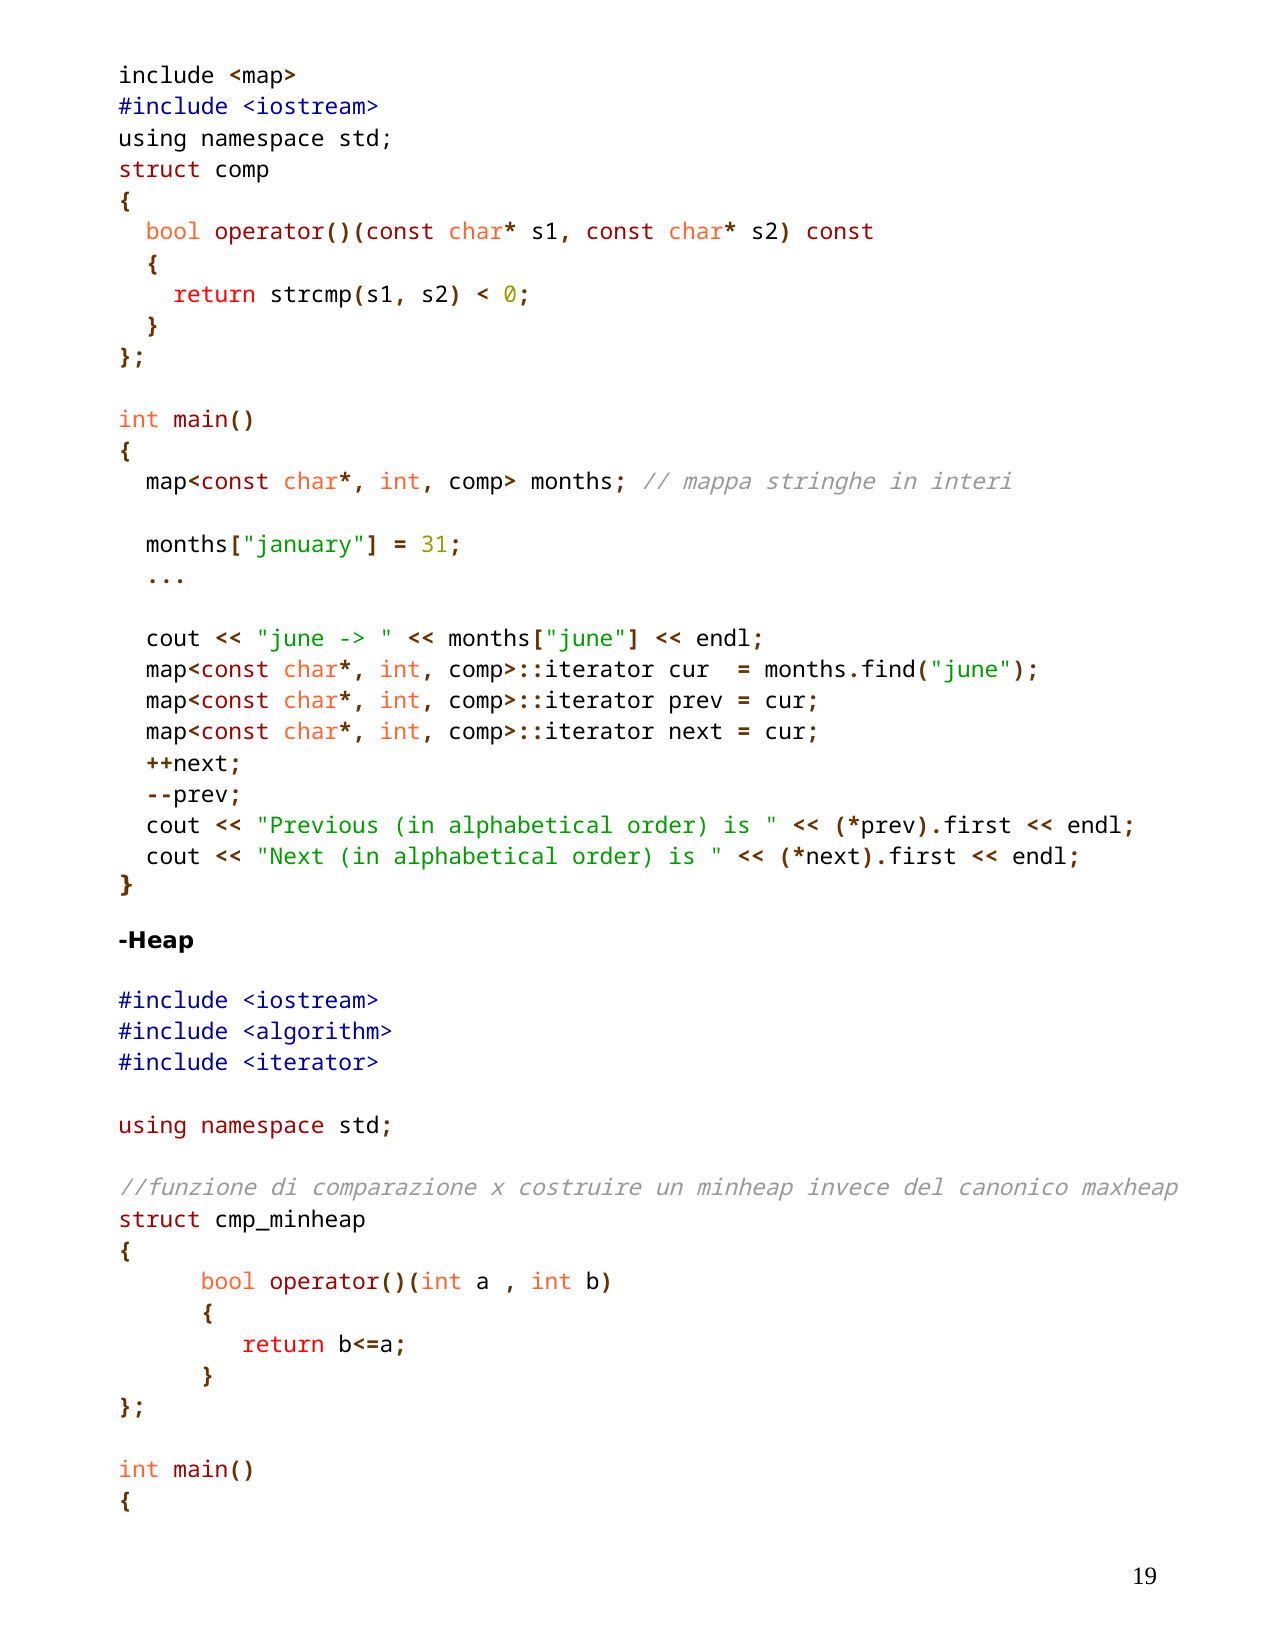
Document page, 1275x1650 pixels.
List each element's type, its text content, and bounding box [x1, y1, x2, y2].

text --prev; [118, 778, 1216, 809]
text map<const char*, int, comp>::iterator cur = months.find("june"); [118, 653, 1216, 684]
text { [118, 1234, 1216, 1265]
text cout << "june -> " << months["june"] << endl; [118, 622, 1216, 653]
text include <map> [118, 59, 1216, 90]
text map<const char*, int, comp> months; // mappa stringhe in interi [118, 465, 1216, 497]
text return strcmp(s1, s2) < 0; [118, 278, 1216, 309]
text { [118, 247, 1216, 278]
text } [118, 309, 1216, 340]
text } [118, 872, 1216, 898]
text int main() [118, 1453, 1216, 1484]
text return b<=a; [118, 1328, 1216, 1359]
text { [118, 184, 1216, 215]
text struct cmp_minheap [118, 1203, 1216, 1234]
text -Heap [118, 928, 1216, 954]
text ++next; [118, 747, 1216, 778]
text { [118, 1484, 1216, 1515]
text } [118, 1359, 1216, 1390]
text }; [118, 1390, 1216, 1421]
text { [118, 434, 1216, 465]
text bool operator()(int a , int b) [118, 1265, 1216, 1296]
text using namespace std; [118, 122, 1216, 153]
text ... [118, 559, 1216, 590]
text struct comp [118, 153, 1216, 184]
text #include <iostream> [118, 984, 1216, 1015]
text bool operator()(const char* s1, const char* s2) const [118, 215, 1216, 247]
text #include <iterator> [118, 1046, 1216, 1078]
text { [118, 1296, 1216, 1328]
text cout << "Next (in alphabetical order) is " << (*next).first << endl; [118, 840, 1216, 872]
text int main() [118, 403, 1216, 434]
text months["january"] = 31; [118, 528, 1216, 559]
text #include <algorithm> [118, 1015, 1216, 1046]
text }; [118, 340, 1216, 372]
text cout << "Previous (in alphabetical order) is " << (*prev).first << endl; [118, 809, 1216, 840]
text using namespace std; [118, 1109, 1216, 1140]
text map<const char*, int, comp>::iterator prev = cur; [118, 684, 1216, 715]
text #include <iostream> [118, 90, 1216, 122]
text map<const char*, int, comp>::iterator next = cur; [118, 715, 1216, 747]
text //funzione di comparazione x costruire un minheap invece del canonico maxheap [118, 1171, 1216, 1203]
